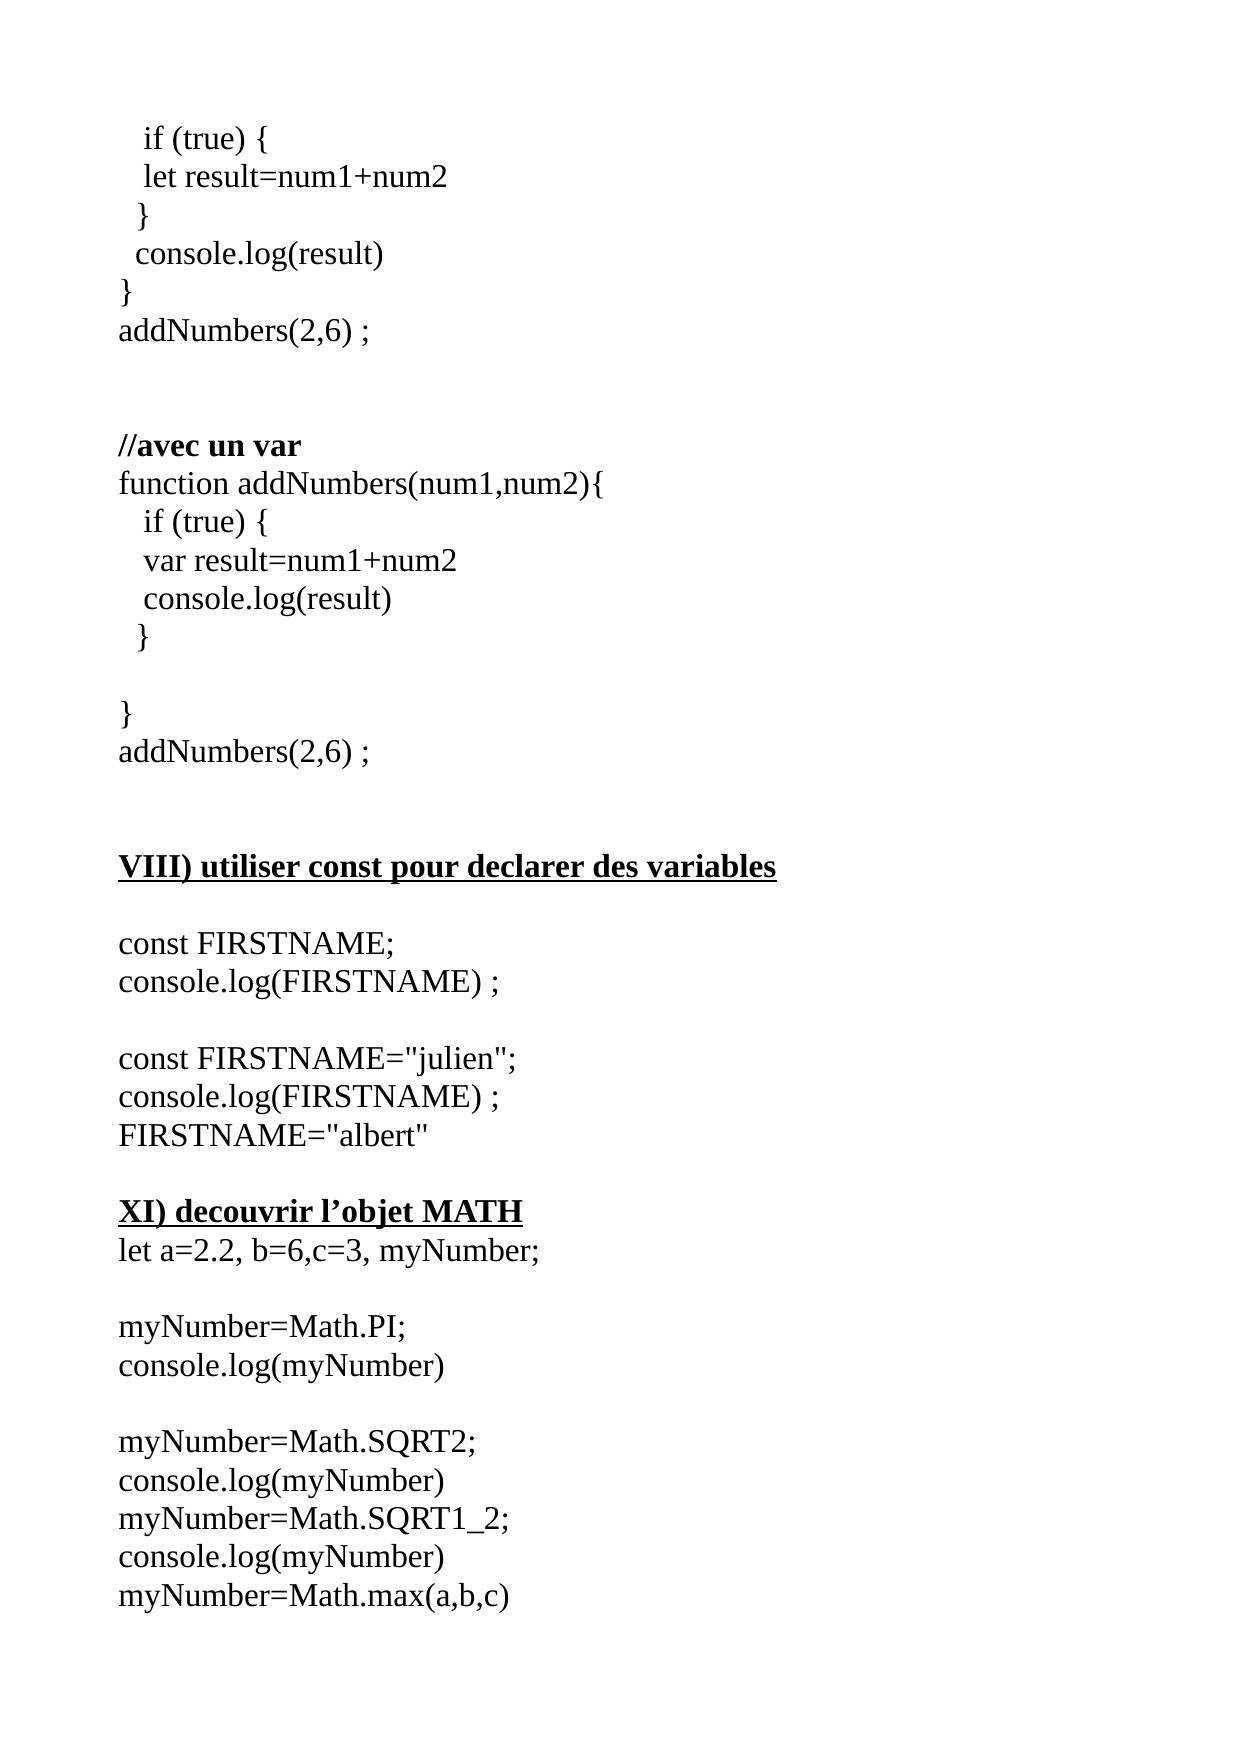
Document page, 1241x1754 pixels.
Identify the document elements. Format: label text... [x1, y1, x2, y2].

text } [118, 693, 1122, 731]
text console.log(myNumber) [118, 1536, 1122, 1575]
text console.log(FIRSTNAME) ; [118, 1076, 1122, 1115]
text console.log(result) [118, 578, 1122, 616]
text console.log(result) [118, 233, 1122, 271]
text if (true) { [118, 501, 1122, 540]
text myNumber=Math.max(a,b,c) [118, 1575, 1122, 1613]
text } [118, 195, 1122, 233]
text addNumbers(2,6) ; [118, 310, 1122, 348]
text const FIRSTNAME; [118, 923, 1122, 961]
text const FIRSTNAME="julien"; [118, 1038, 1122, 1076]
text let result=num1+num2 [118, 156, 1122, 195]
text function addNumbers(num1,num2){ [118, 463, 1122, 501]
text myNumber=Math.SQRT1_2; [118, 1498, 1122, 1536]
text XI) decouvrir l’objet MATH [118, 1191, 1122, 1230]
text } [118, 616, 1122, 655]
text //avec un var [118, 425, 1122, 463]
text myNumber=Math.PI; [118, 1306, 1122, 1345]
text console.log(myNumber) [118, 1345, 1122, 1383]
text } [118, 271, 1122, 310]
text let a=2.2, b=6,c=3, myNumber; [118, 1230, 1122, 1268]
text FIRSTNAME="albert" [118, 1115, 1122, 1153]
text VIII) utiliser const pour declarer des variables [118, 846, 1122, 885]
text console.log(myNumber) [118, 1460, 1122, 1498]
text myNumber=Math.SQRT2; [118, 1421, 1122, 1460]
text var result=num1+num2 [118, 540, 1122, 578]
text console.log(FIRSTNAME) ; [118, 961, 1122, 1000]
text if (true) { [118, 118, 1122, 156]
text addNumbers(2,6) ; [118, 731, 1122, 770]
